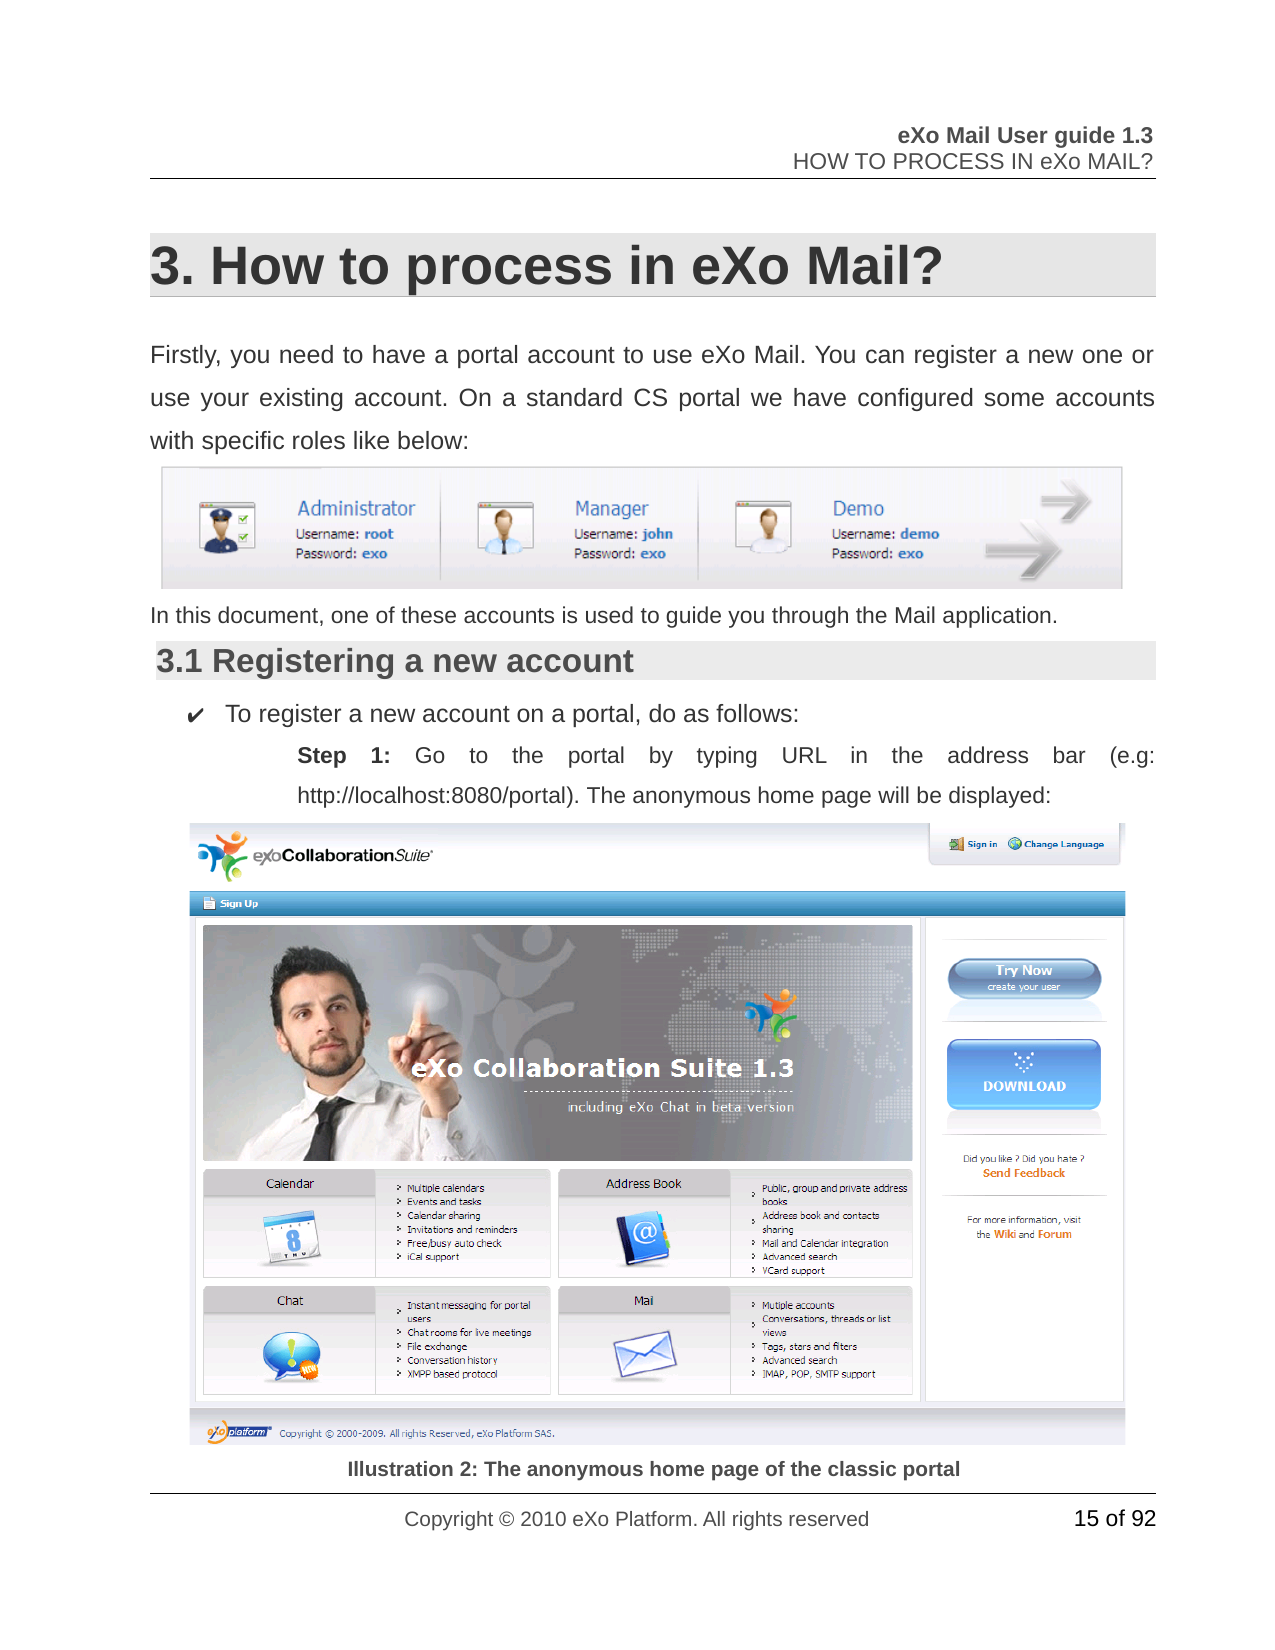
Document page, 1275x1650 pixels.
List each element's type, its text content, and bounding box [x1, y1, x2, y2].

picture [189, 822, 1126, 1445]
subtitle Registering a new account [156, 641, 1156, 680]
list Illustration 2: The anonymous home page of the classic portal [161, 835, 1147, 1481]
list To register a new account on a portal, do as follows: [187, 699, 1156, 728]
text In this document, one of these accounts is used to guide you through the Mail application. [150, 469, 1156, 628]
list Step 1: Go to the portal by typing URL in the address bar (e.g: http://localhost:8080/portal). The anonymous home page will be displayed: [259, 742, 1156, 808]
subtitle How to process in eXo Mail? [150, 233, 1156, 296]
text Firstly, you need to have a portal account to use eXo Mail. You can register a new one or use your existing account. On a standard CS portal we have configured some accounts with specific roles like below: [150, 339, 1156, 454]
